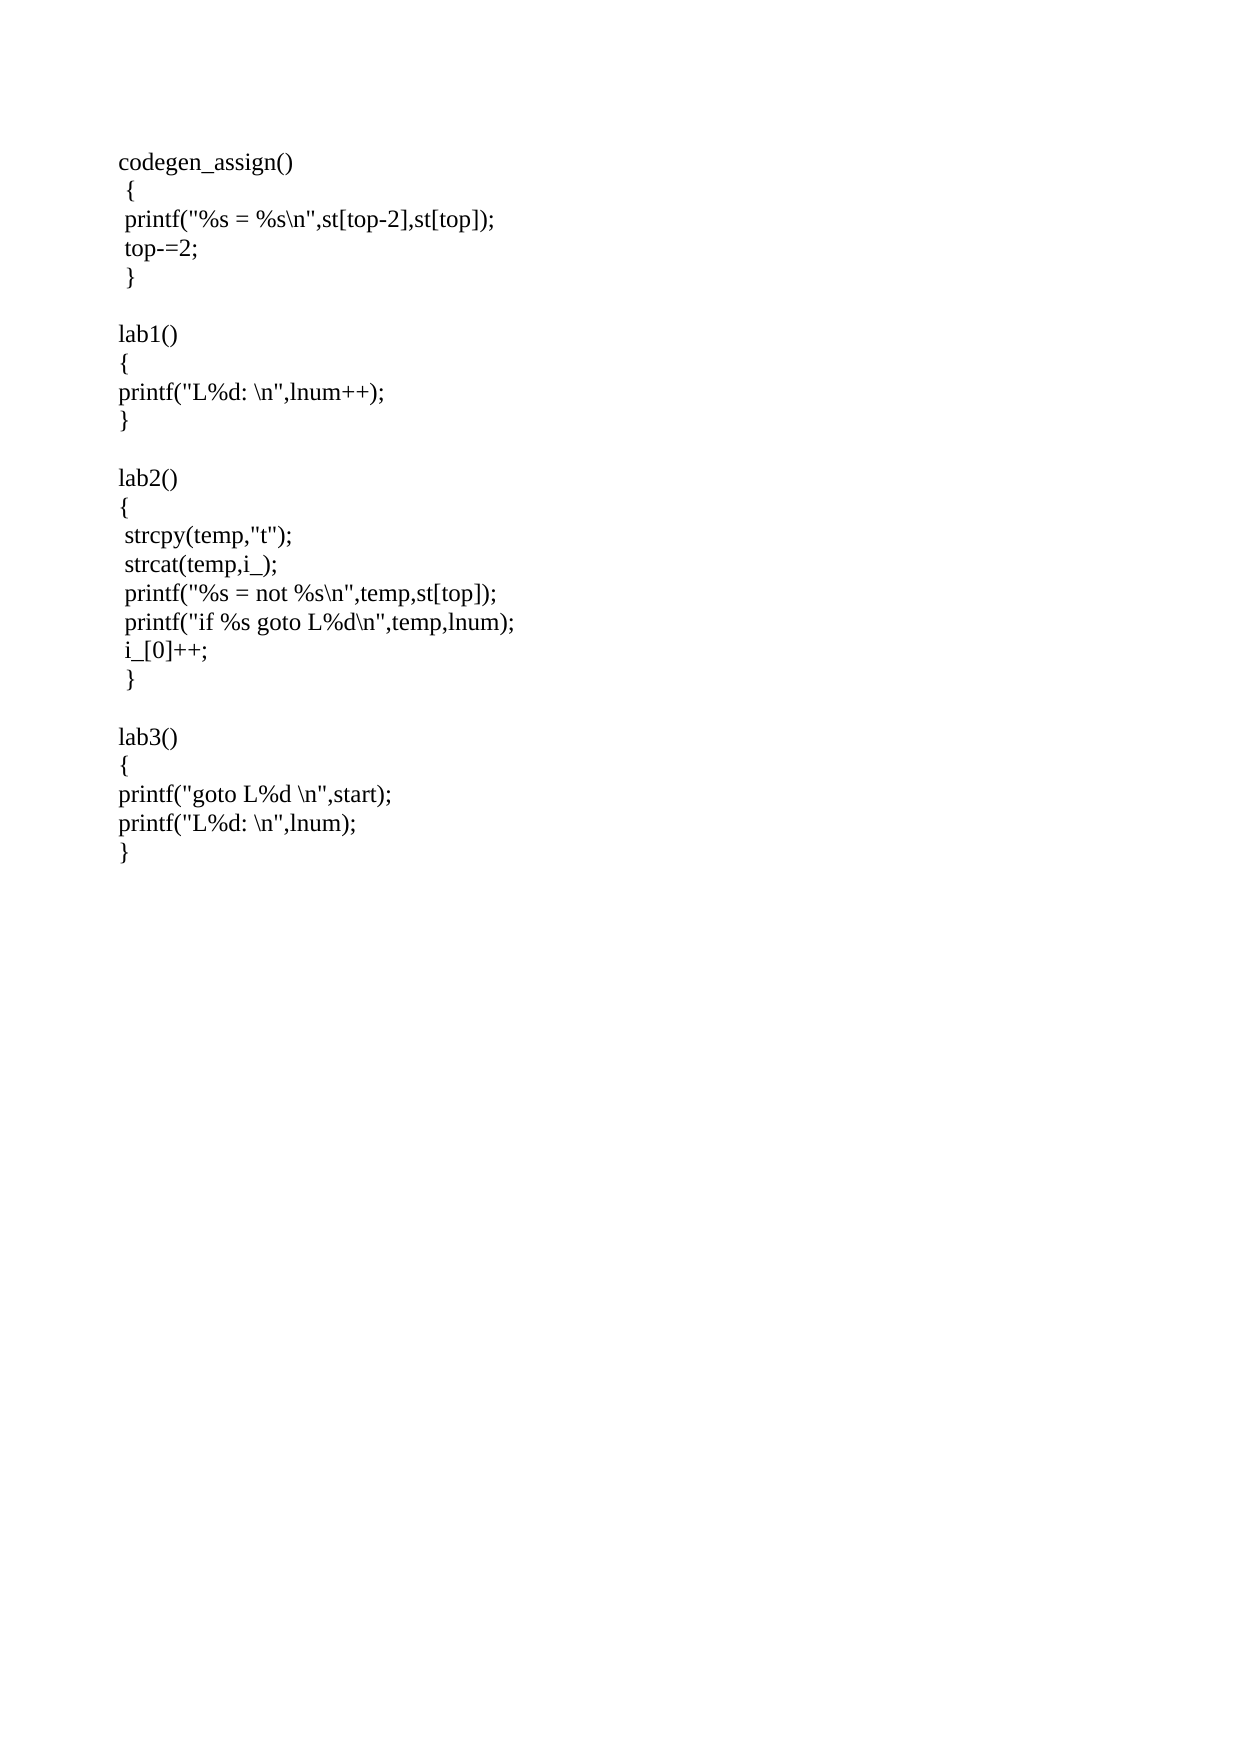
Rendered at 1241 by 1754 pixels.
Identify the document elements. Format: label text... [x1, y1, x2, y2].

text } [118, 837, 1122, 866]
text } [118, 406, 1122, 434]
text printf("goto L%d \n",start); [118, 779, 1122, 808]
text { [118, 348, 1122, 377]
text strcpy(temp,"t"); [118, 521, 1122, 549]
text strcat(temp,i_); [118, 549, 1122, 578]
text { [118, 751, 1122, 779]
text printf("%s = not %s\n",temp,st[top]); [118, 578, 1122, 607]
text printf("%s = %s\n",st[top-2],st[top]); [118, 204, 1122, 233]
text codegen_assign() [118, 147, 1122, 176]
text { [118, 176, 1122, 204]
text printf("if %s goto L%d\n",temp,lnum); [118, 607, 1122, 636]
text lab2() [118, 463, 1122, 492]
text lab3() [118, 722, 1122, 751]
text printf("L%d: \n",lnum++); [118, 377, 1122, 406]
text lab1() [118, 319, 1122, 348]
text { [118, 492, 1122, 521]
text } [118, 262, 1122, 291]
text printf("L%d: \n",lnum); [118, 808, 1122, 837]
text i_[0]++; [118, 636, 1122, 664]
text top-=2; [118, 233, 1122, 262]
text } [118, 664, 1122, 693]
